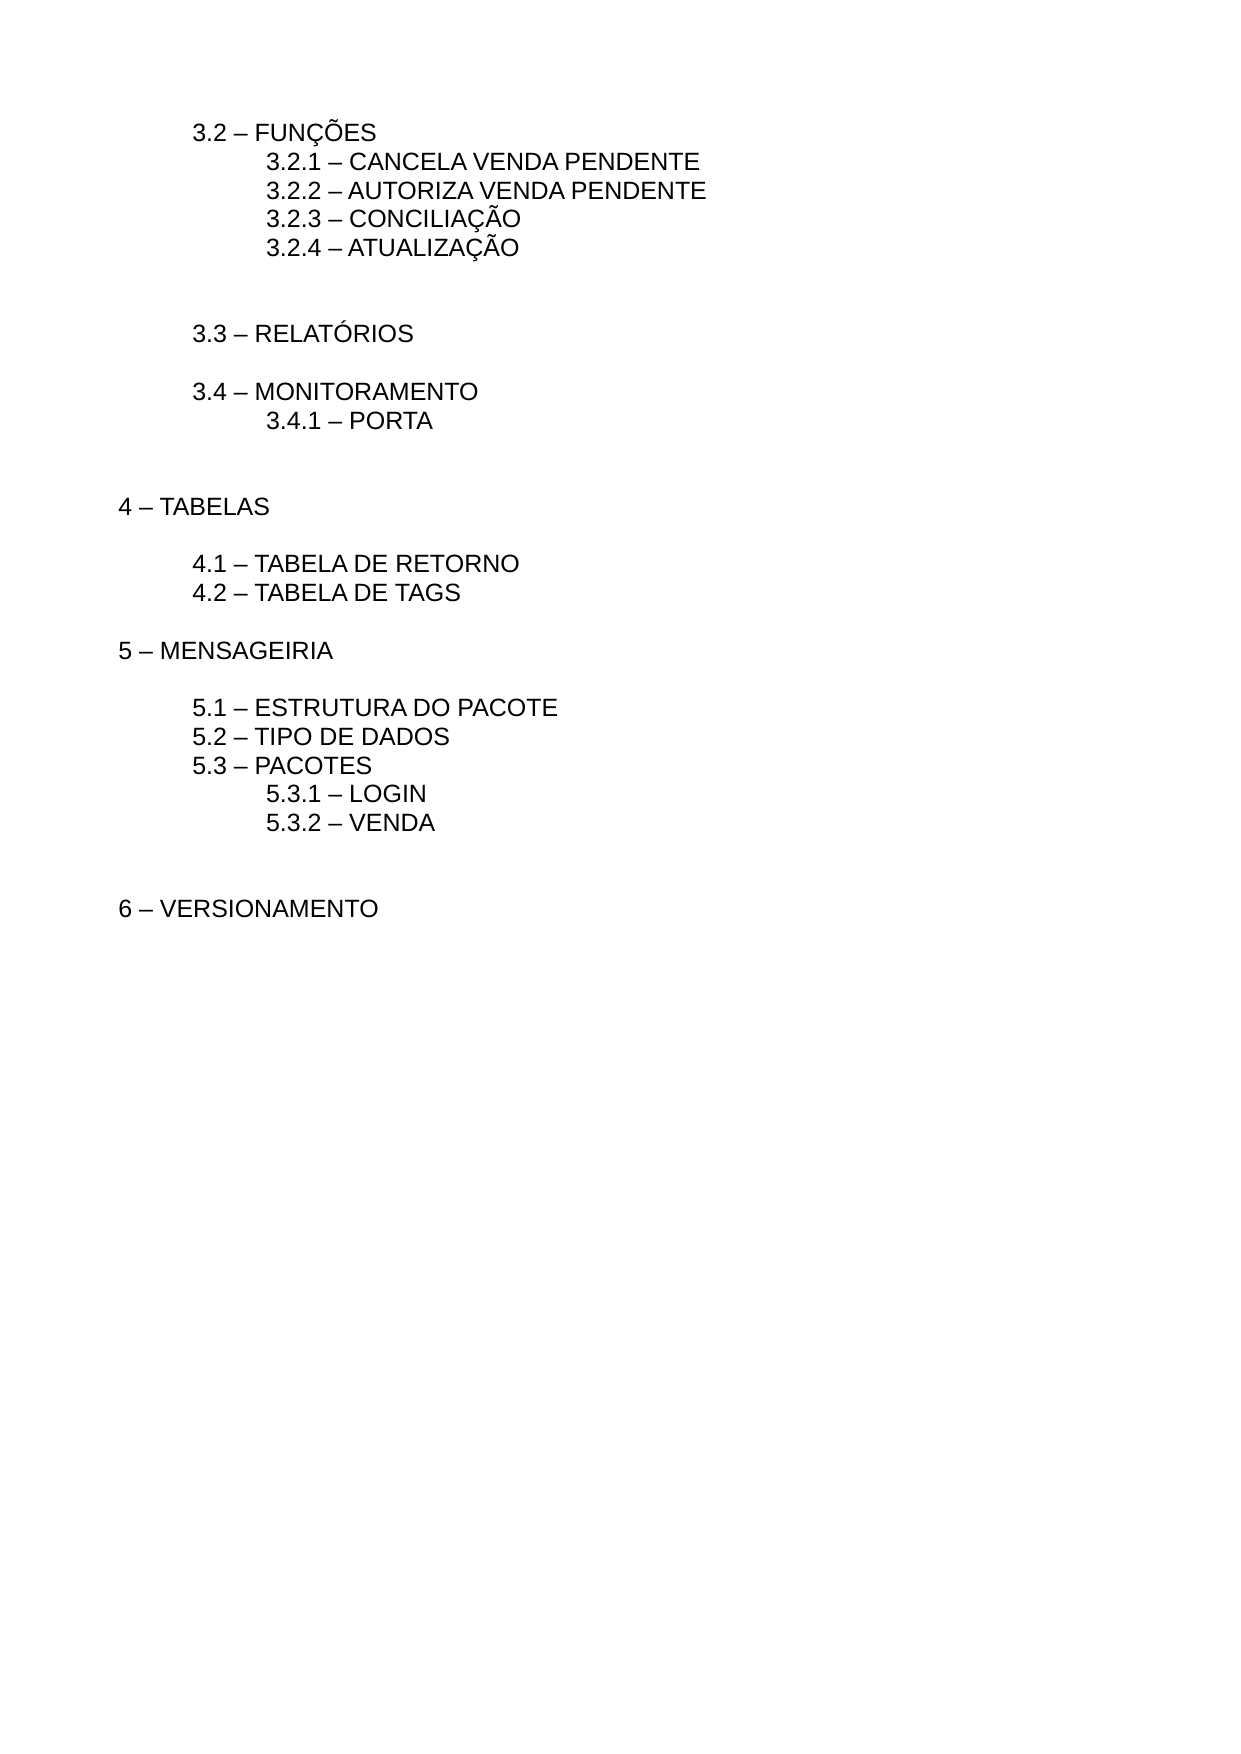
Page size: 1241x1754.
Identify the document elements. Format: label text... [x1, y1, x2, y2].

text 5.2 – TIPO DE DADOS [118, 722, 1122, 751]
text 3.2.2 – AUTORIZA VENDA PENDENTE [118, 176, 1122, 204]
text 3.2 – FUNÇÕES [118, 118, 1122, 147]
text 5.3.2 – VENDA [118, 808, 1122, 837]
text 3.2.4 – ATUALIZAÇÃO [118, 233, 1122, 262]
text 5.3.1 – LOGIN [118, 779, 1122, 808]
text 3.4.1 – PORTA [118, 406, 1122, 434]
text 5 – MENSAGEIRIA [118, 636, 1122, 664]
text 4.2 – TABELA DE TAGS [118, 578, 1122, 607]
text 3.3 – RELATÓRIOS [118, 319, 1122, 348]
text 4.1 – TABELA DE RETORNO [118, 549, 1122, 578]
text 3.2.1 – CANCELA VENDA PENDENTE [118, 147, 1122, 176]
text 3.2.3 – CONCILIAÇÃO [118, 204, 1122, 233]
text 5.1 – ESTRUTURA DO PACOTE [118, 693, 1122, 722]
text 3.4 – MONITORAMENTO [118, 377, 1122, 406]
text 5.3 – PACOTES [118, 751, 1122, 779]
text 6 – VERSIONAMENTO [118, 894, 1122, 923]
text 4 – TABELAS [118, 492, 1122, 521]
